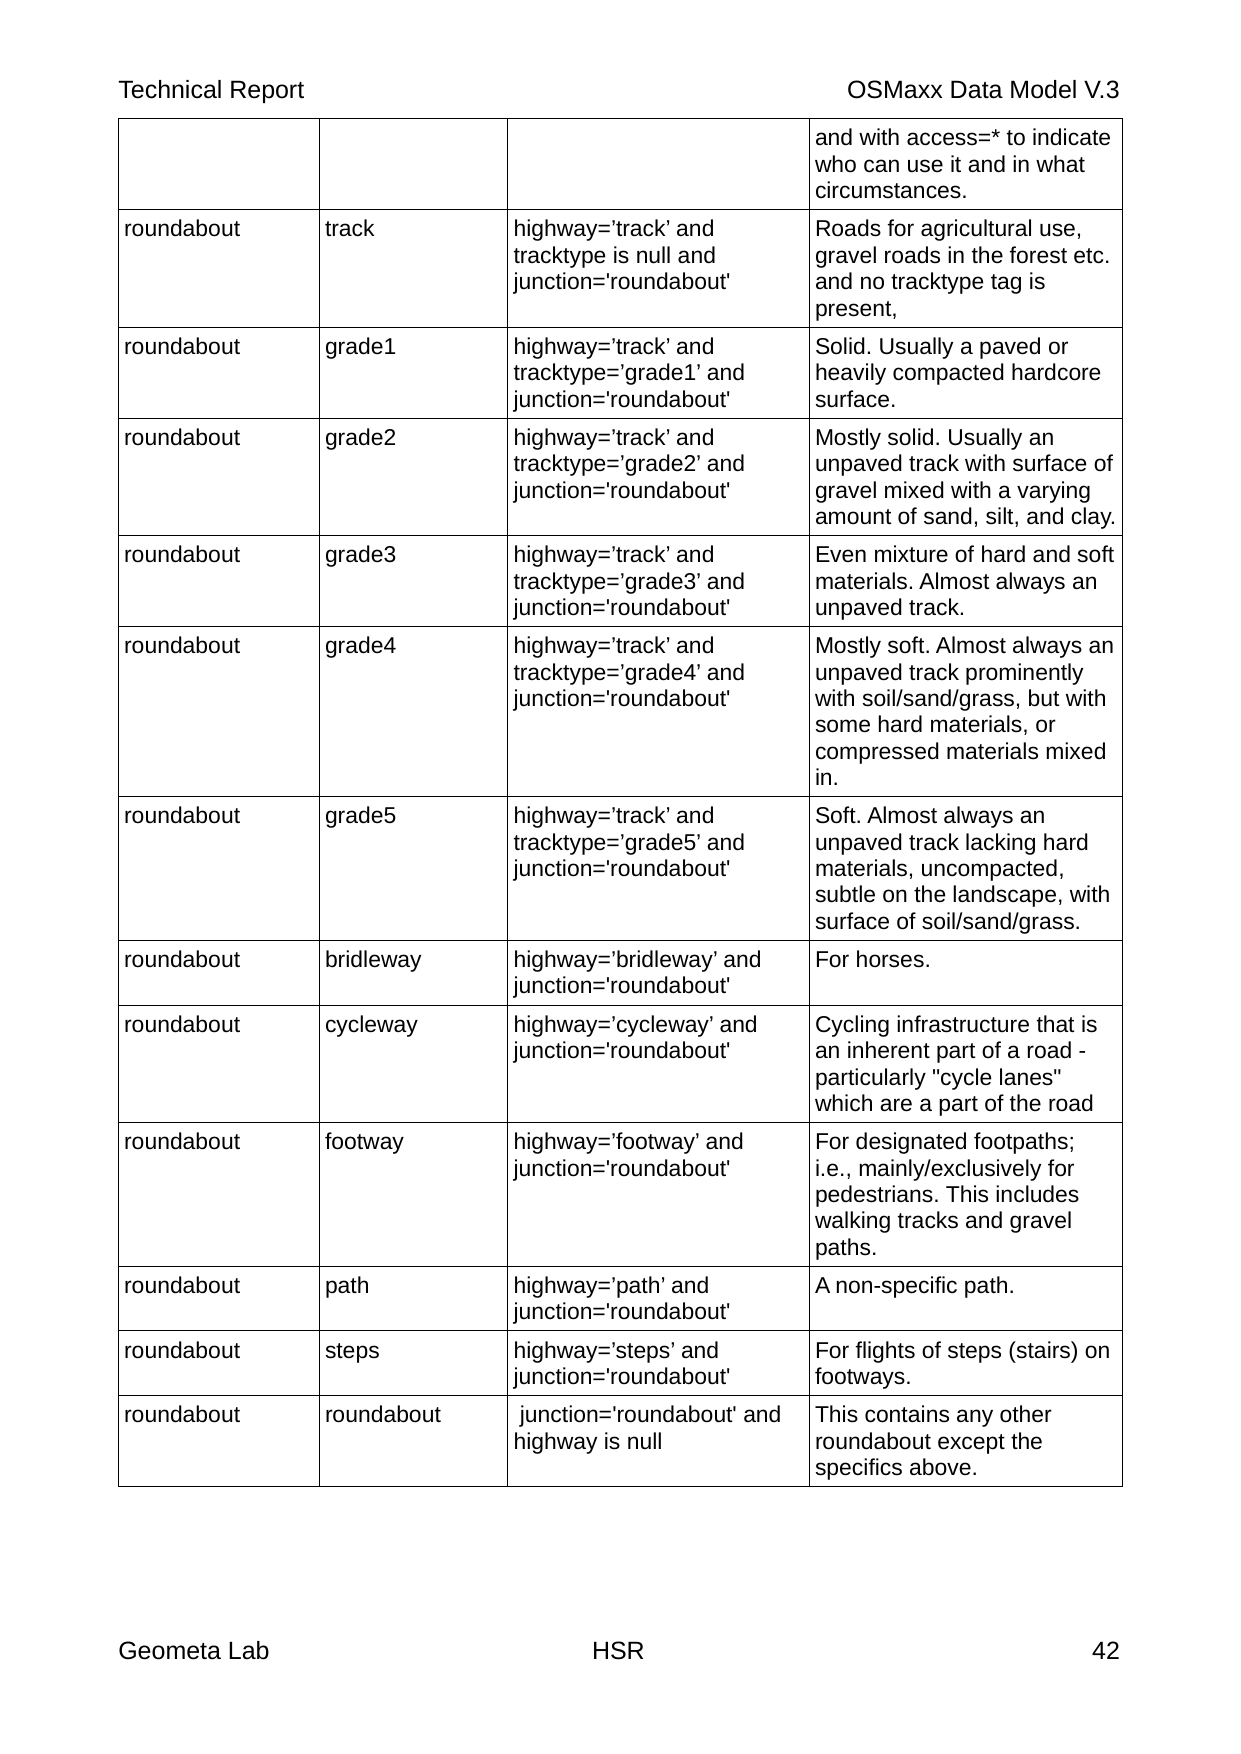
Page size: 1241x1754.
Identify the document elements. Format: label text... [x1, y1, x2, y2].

table_cell grade3 [320, 536, 507, 626]
table_cell Cycling infrastructure that is an inherent part of a road - particularly "cycle lanes" which are a part of the road [810, 1006, 1122, 1122]
table_cell highway=’footway’ and junction='roundabout' [508, 1123, 809, 1266]
table_cell This contains any other roundabout except the specifics above. [810, 1396, 1122, 1486]
table_cell roundabout [119, 797, 319, 940]
table_cell highway=’path’ and junction='roundabout' [508, 1267, 809, 1330]
table_cell For designated footpaths; i.e., mainly/exclusively for pedestrians. This includes walking tracks and gravel paths. [810, 1123, 1122, 1266]
table_cell highway=’track’ and tracktype=’grade3’ and junction='roundabout' [508, 536, 809, 626]
table_cell A non-specific path. [810, 1267, 1122, 1330]
table_cell grade5 [320, 797, 507, 940]
table_cell Soft. Almost always an unpaved track lacking hard materials, uncompacted, subtle on the landscape, with surface of soil/sand/grass. [810, 797, 1122, 940]
table_cell [508, 119, 809, 209]
table_cell bridleway [320, 941, 507, 1004]
table_cell track [320, 210, 507, 327]
table_cell grade2 [320, 419, 507, 535]
table_cell grade4 [320, 627, 507, 796]
table_cell Mostly solid. Usually an unpaved track with surface of gravel mixed with a varying amount of sand, silt, and clay. [810, 419, 1122, 535]
table_cell roundabout [119, 419, 319, 535]
table_cell highway=’track’ and tracktype is null and junction='roundabout' [508, 210, 809, 327]
table_cell Roads for agricultural use, gravel roads in the forest etc. and no tracktype tag is present, [810, 210, 1122, 327]
table_cell roundabout [119, 1331, 319, 1395]
table_cell roundabout [119, 1123, 319, 1266]
table_cell roundabout [119, 328, 319, 418]
table_cell roundabout [119, 1396, 319, 1486]
table_cell highway=’cycleway’ and junction='roundabout' [508, 1006, 809, 1122]
table_cell roundabout [119, 941, 319, 1004]
table_cell roundabout [320, 1396, 507, 1486]
table_cell [119, 119, 319, 209]
table_cell roundabout [119, 1267, 319, 1330]
table_cell footway [320, 1123, 507, 1266]
table_cell path [320, 1267, 507, 1330]
table_cell junction='roundabout' and highway is null [508, 1396, 809, 1486]
table_cell Solid. Usually a paved or heavily compacted hardcore surface. [810, 328, 1122, 418]
table_cell highway=’track’ and tracktype=’grade4’ and junction='roundabout' [508, 627, 809, 796]
table_cell highway=’track’ and tracktype=’grade1’ and junction='roundabout' [508, 328, 809, 418]
table_cell Mostly soft. Almost always an unpaved track prominently with soil/sand/grass, but with some hard materials, or compressed materials mixed in. [810, 627, 1122, 796]
table_cell and with access=* to indicate who can use it and in what circumstances. [810, 119, 1122, 209]
table_cell For horses. [810, 941, 1122, 1004]
table_cell highway=’steps’ and junction='roundabout' [508, 1331, 809, 1395]
table_cell grade1 [320, 328, 507, 418]
table_cell [320, 119, 507, 209]
table_cell roundabout [119, 1006, 319, 1122]
table_cell highway=’track’ and tracktype=’grade5’ and junction='roundabout' [508, 797, 809, 940]
table_cell steps [320, 1331, 507, 1395]
table_cell cycleway [320, 1006, 507, 1122]
table_cell Even mixture of hard and soft materials. Almost always an unpaved track. [810, 536, 1122, 626]
table_cell For flights of steps (stairs) on footways. [810, 1331, 1122, 1395]
table_cell roundabout [119, 536, 319, 626]
table_cell roundabout [119, 210, 319, 327]
table_cell highway=’bridleway’ and junction='roundabout' [508, 941, 809, 1004]
table_cell roundabout [119, 627, 319, 796]
table_cell highway=’track’ and tracktype=’grade2’ and junction='roundabout' [508, 419, 809, 535]
